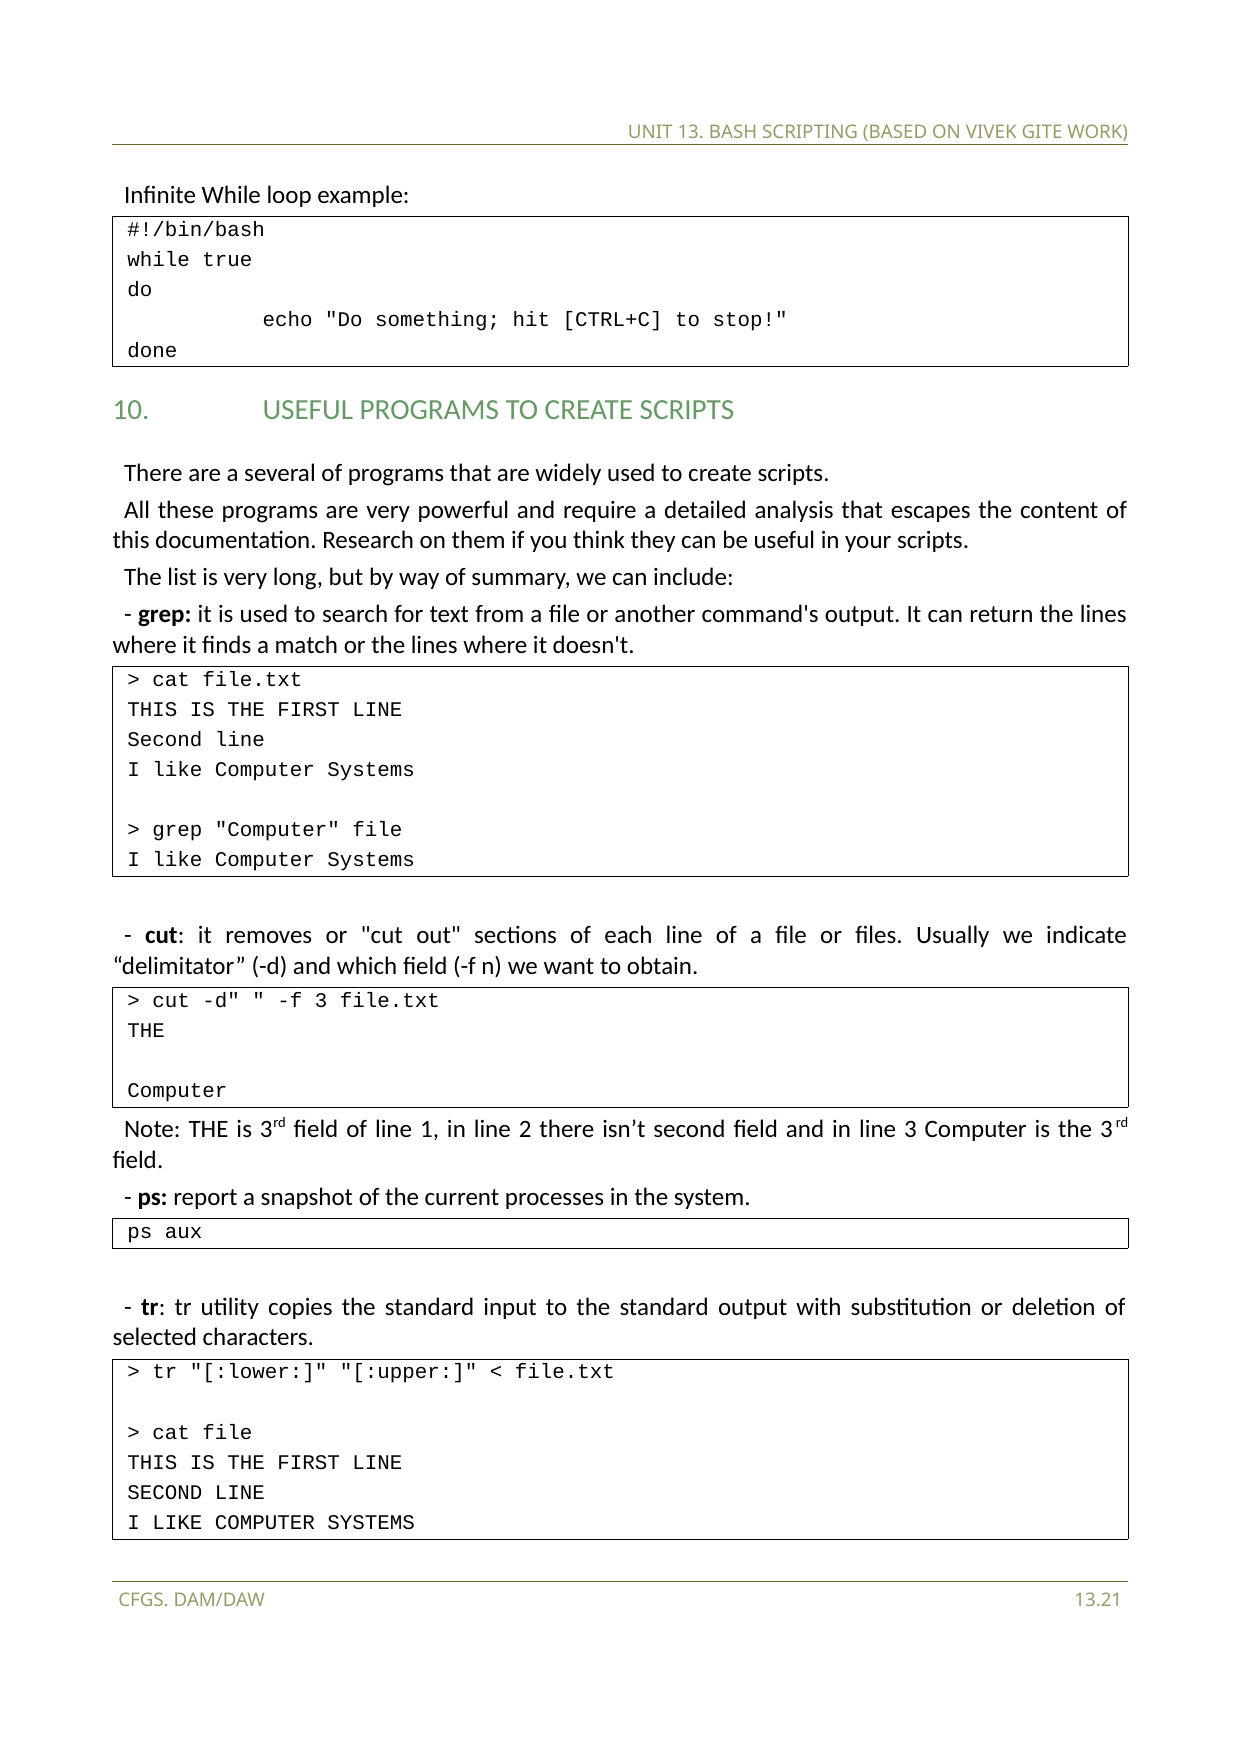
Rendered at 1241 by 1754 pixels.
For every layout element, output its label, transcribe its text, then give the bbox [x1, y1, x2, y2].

text - ps: report a snapshot of the current processes in the system. [112, 1181, 1128, 1211]
text SECOND LINE [113, 1479, 1128, 1506]
text The list is very long, but by way of summary, we can include: [112, 561, 1128, 592]
text There are a several of programs that are widely used to create scripts. [112, 457, 1128, 487]
text - tr: tr utility copies the standard input to the standard output with substitution or deletion of selected characters. [112, 1291, 1128, 1352]
text Second line [113, 726, 1128, 753]
text Infinite While loop example: [112, 179, 1128, 210]
text > cat file.txt [113, 667, 1128, 692]
text do [113, 276, 1128, 303]
text echo "Do something; hit [CTRL+C] to stop!" [113, 306, 1128, 333]
text Computer [113, 1077, 1128, 1107]
text All these programs are very powerful and require a detailed analysis that escapes the content of this documentation. Research on them if you think they can be useful in your scripts. [112, 494, 1128, 555]
text > cut -d" " -f 3 file.txt [113, 988, 1128, 1014]
text while true [113, 246, 1128, 273]
text > cat file [113, 1419, 1128, 1445]
text I like Computer Systems [113, 846, 1128, 876]
text done [113, 337, 1128, 366]
text THE [113, 1017, 1128, 1044]
text #!/bin/bash [113, 217, 1128, 243]
text > grep "Computer" file [113, 816, 1128, 843]
text ps aux [113, 1219, 1128, 1248]
text I like Computer Systems [113, 756, 1128, 783]
text - grep: it is used to search for text from a file or another command's output. It can return the lines where it finds a match or the lines where it doesn't. [112, 598, 1128, 659]
text Note: THE is 3rd field of line 1, in line 2 there isn’t second field and in line 3 Computer is the 3rd field. [112, 1113, 1128, 1174]
text THIS IS THE FIRST LINE [113, 696, 1128, 722]
text > tr "[:lower:]" "[:upper:]" < file.txt [113, 1360, 1128, 1385]
text I LIKE COMPUTER SYSTEMS [113, 1509, 1128, 1539]
text - cut: it removes or "cut out" sections of each line of a file or files. Usually we indicate “delimitator” (-d) and which field (-f n) we want to obtain. [112, 919, 1128, 981]
text THIS IS THE FIRST LINE [113, 1449, 1128, 1476]
subtitle Useful programs to create scripts [112, 391, 1128, 427]
